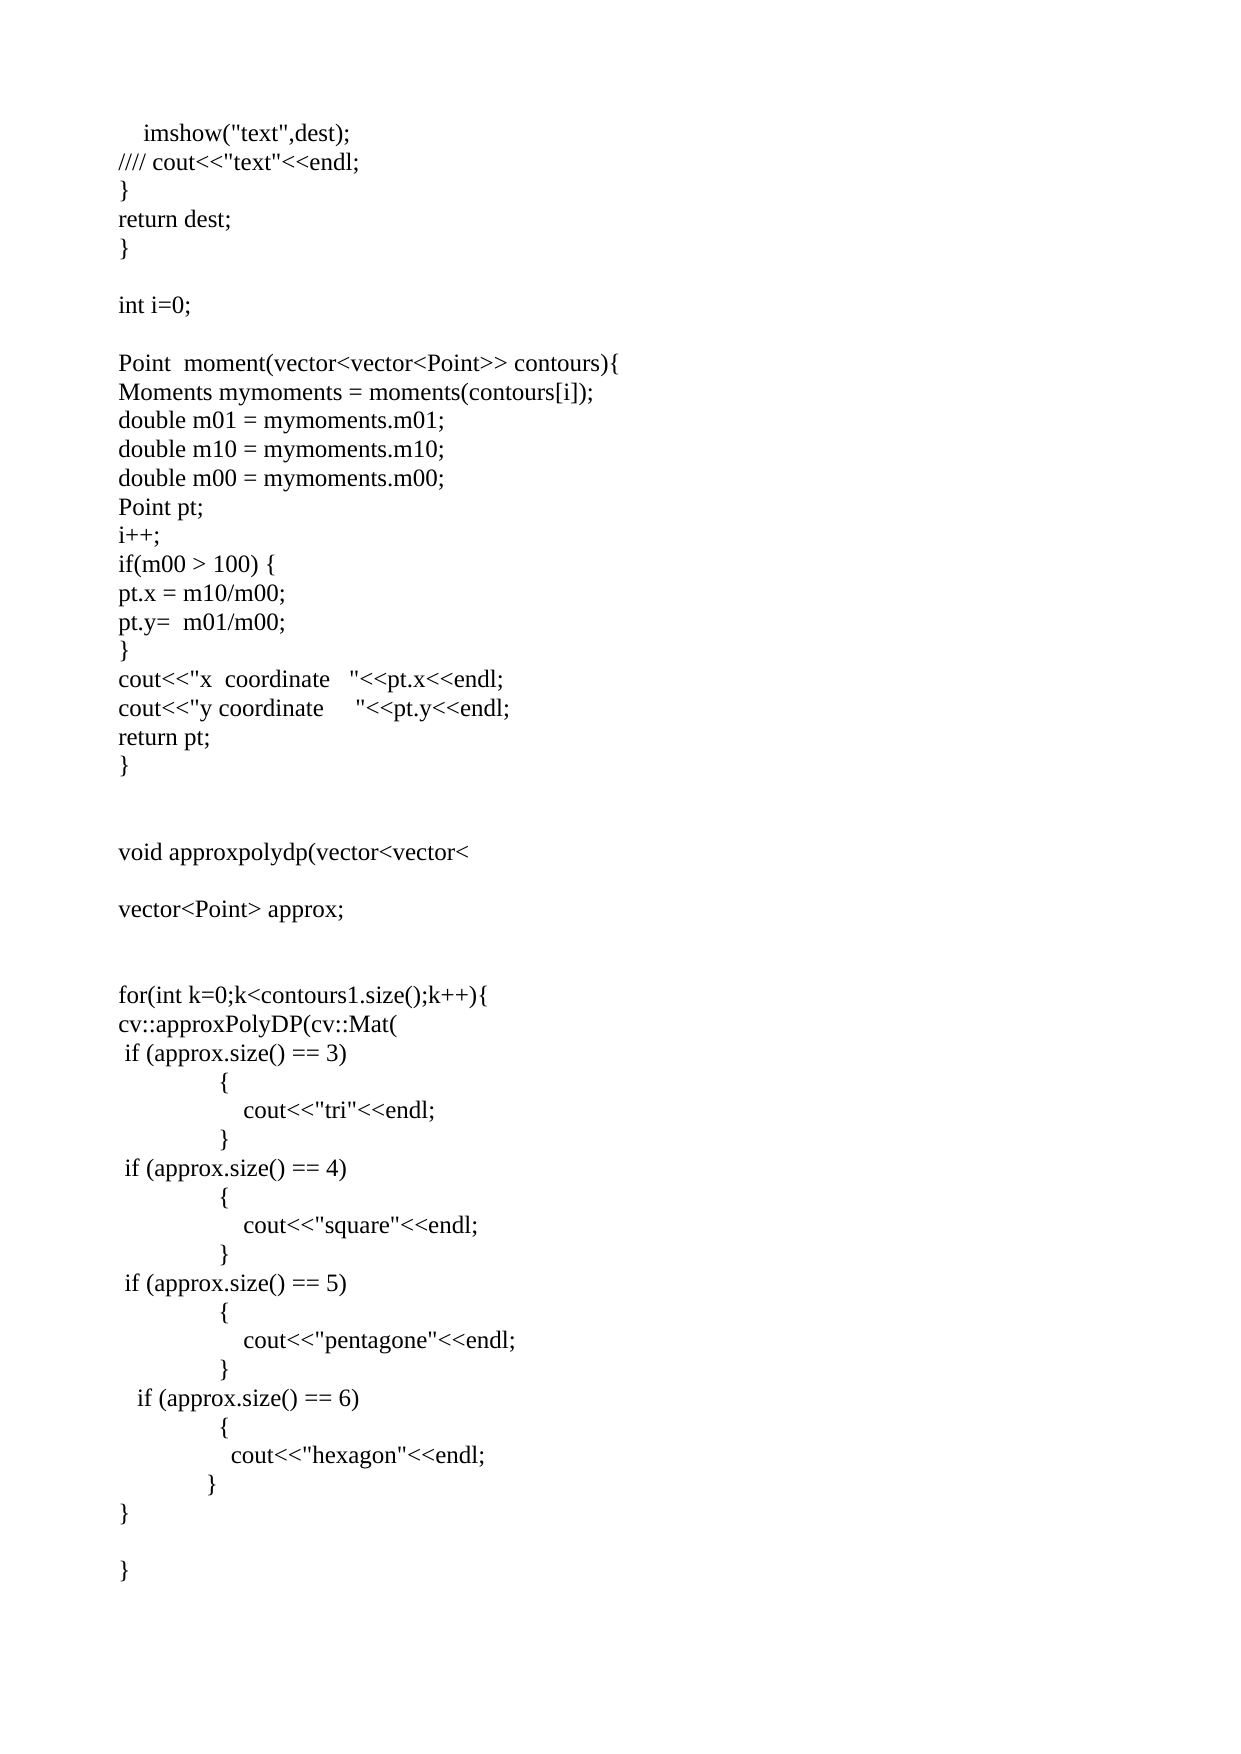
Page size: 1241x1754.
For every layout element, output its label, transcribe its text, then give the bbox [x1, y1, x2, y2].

text if (approx.size() == 6) [118, 1383, 1122, 1412]
text pt.y= m01/m00; [118, 607, 1122, 636]
text cout<<"hexagon"<<endl; [118, 1441, 1122, 1469]
text { [118, 1067, 1122, 1096]
text cout<<"x coordinate "<<pt.x<<endl; [118, 664, 1122, 693]
text } [118, 1556, 1122, 1584]
text { [118, 1412, 1122, 1441]
text } [118, 1354, 1122, 1383]
text void approxpolydp(vector<vector< [118, 837, 1122, 866]
text if(m00 > 100) { [118, 549, 1122, 578]
text Point pt; [118, 492, 1122, 521]
text } [118, 176, 1122, 204]
text } [118, 1239, 1122, 1268]
text pt.x = m10/m00; [118, 578, 1122, 607]
text vector<Point> approx; [118, 894, 1122, 923]
text { [118, 1182, 1122, 1211]
text double m10 = mymoments.m10; [118, 434, 1122, 463]
text double m01 = mymoments.m01; [118, 406, 1122, 434]
text if (approx.size() == 4) [118, 1153, 1122, 1182]
text } [118, 1469, 1122, 1498]
text imshow("text",dest); [118, 118, 1122, 147]
text if (approx.size() == 3) [118, 1038, 1122, 1067]
text } [118, 636, 1122, 664]
text //// cout<<"text"<<endl; [118, 147, 1122, 176]
text Point moment(vector<vector<Point>> contours){ [118, 348, 1122, 377]
text } [118, 233, 1122, 262]
text } [118, 1498, 1122, 1527]
text cout<<"y coordinate "<<pt.y<<endl; [118, 693, 1122, 722]
text cout<<"square"<<endl; [118, 1211, 1122, 1239]
text return dest; [118, 204, 1122, 233]
text } [118, 751, 1122, 779]
text cout<<"pentagone"<<endl; [118, 1326, 1122, 1354]
text i++; [118, 521, 1122, 549]
text Moments mymoments = moments(contours[i]); [118, 377, 1122, 406]
text cout<<"tri"<<endl; [118, 1096, 1122, 1124]
text { [118, 1297, 1122, 1326]
text return pt; [118, 722, 1122, 751]
text double m00 = mymoments.m00; [118, 463, 1122, 492]
text } [118, 1124, 1122, 1153]
text for(int k=0;k<contours1.size();k++){ [118, 981, 1122, 1009]
text if (approx.size() == 5) [118, 1268, 1122, 1297]
text cv::approxPolyDP(cv::Mat( [118, 1009, 1122, 1038]
text int i=0; [118, 291, 1122, 319]
